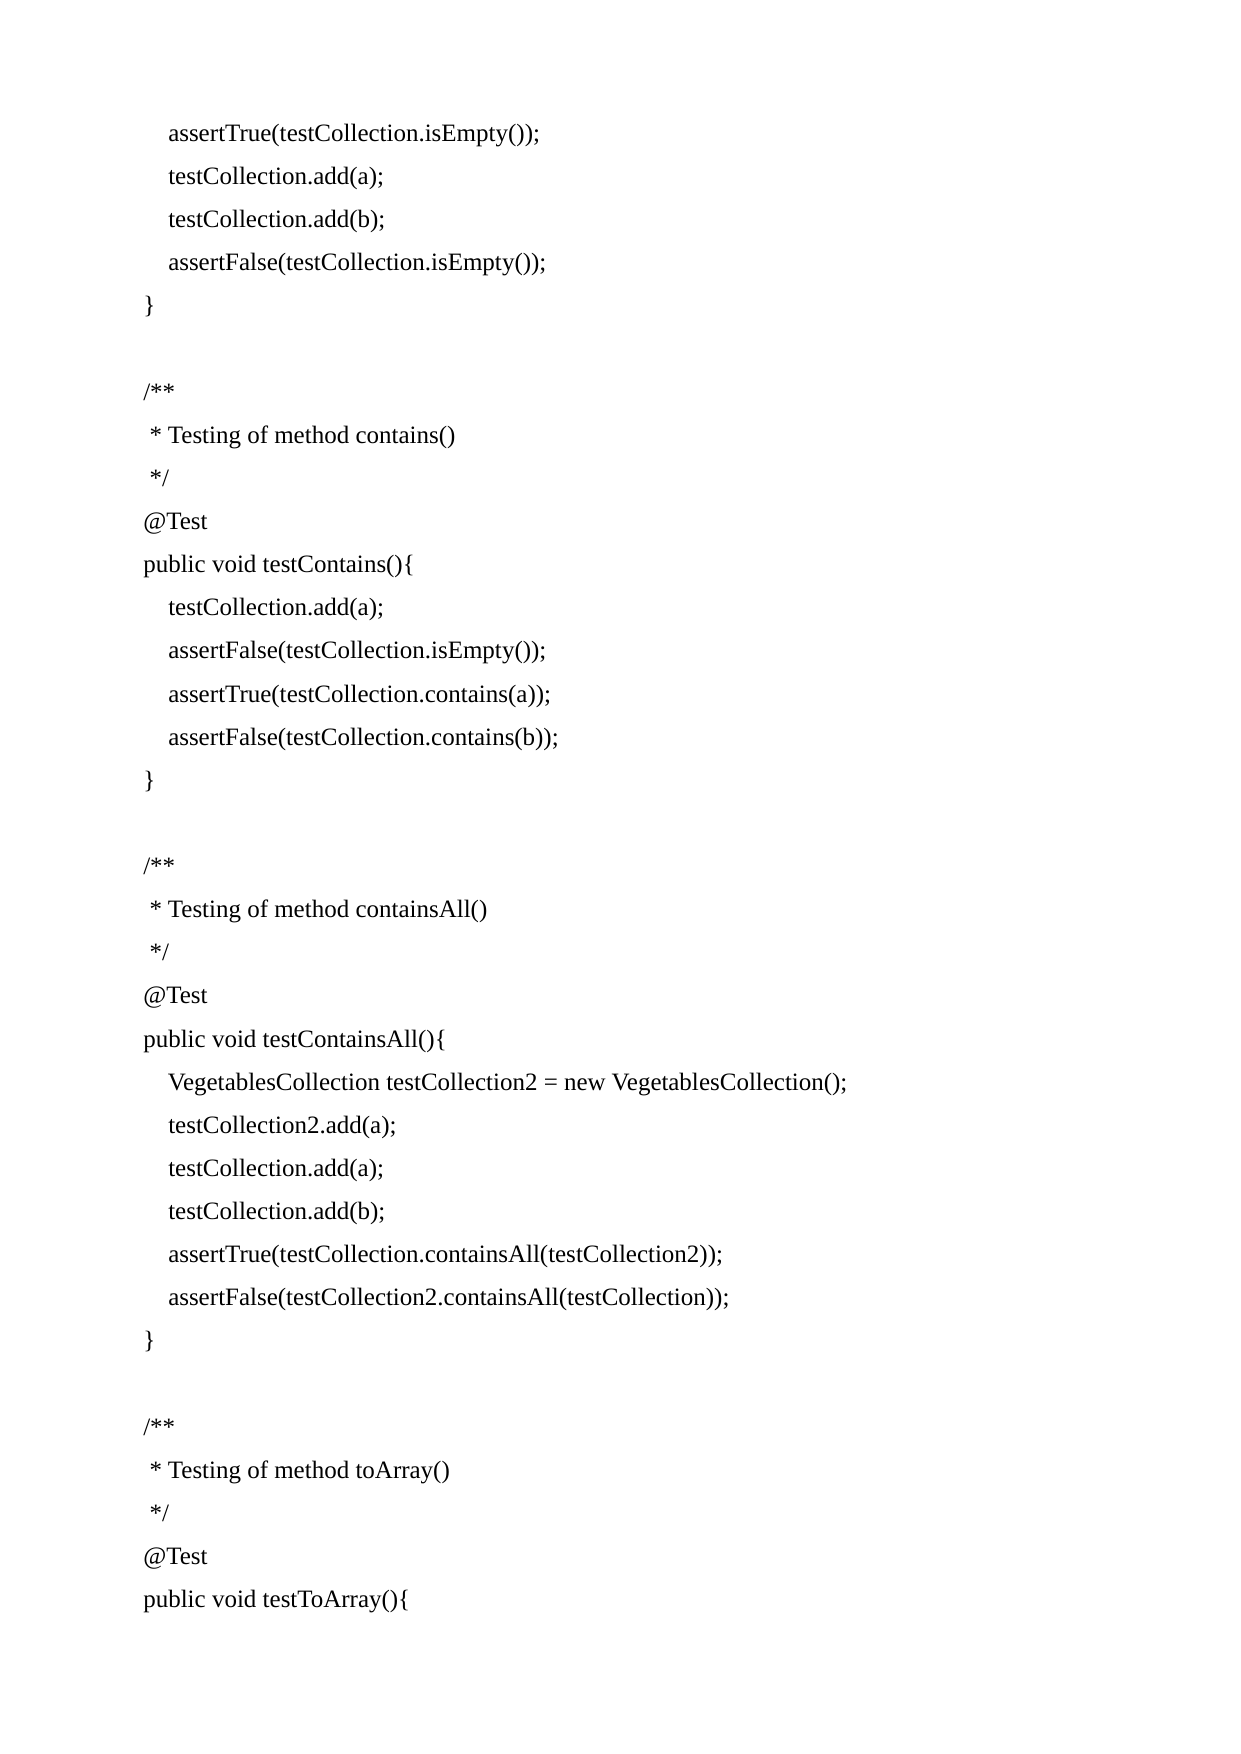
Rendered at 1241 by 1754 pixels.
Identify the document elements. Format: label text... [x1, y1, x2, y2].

text /** [118, 377, 1122, 406]
text * Testing of method containsAll() [118, 894, 1122, 923]
text } [118, 765, 1122, 794]
text public void testContainsAll(){ [118, 1024, 1122, 1052]
text * Testing of method contains() [118, 420, 1122, 449]
text assertTrue(testCollection.contains(a)); [118, 679, 1122, 707]
text public void testContains(){ [118, 549, 1122, 578]
text testCollection.add(b); [118, 204, 1122, 233]
text */ [118, 1498, 1122, 1527]
text } [118, 291, 1122, 319]
text /** [118, 1412, 1122, 1441]
text @Test [118, 506, 1122, 535]
text @Test [118, 1541, 1122, 1570]
text */ [118, 463, 1122, 492]
text testCollection.add(a); [118, 592, 1122, 621]
text /** [118, 851, 1122, 880]
text */ [118, 937, 1122, 966]
text testCollection.add(a); [118, 1153, 1122, 1182]
text testCollection.add(a); [118, 161, 1122, 190]
text VegetablesCollection testCollection2 = new VegetablesCollection(); [118, 1067, 1122, 1096]
text testCollection2.add(a); [118, 1110, 1122, 1139]
text @Test [118, 981, 1122, 1009]
text } [118, 1326, 1122, 1354]
text assertFalse(testCollection2.containsAll(testCollection)); [118, 1282, 1122, 1311]
text testCollection.add(b); [118, 1196, 1122, 1225]
text assertFalse(testCollection.isEmpty()); [118, 636, 1122, 664]
text assertTrue(testCollection.isEmpty()); [118, 118, 1122, 147]
text assertFalse(testCollection.contains(b)); [118, 722, 1122, 751]
text assertTrue(testCollection.containsAll(testCollection2)); [118, 1239, 1122, 1268]
text public void testToArray(){ [118, 1584, 1122, 1613]
text assertFalse(testCollection.isEmpty()); [118, 247, 1122, 276]
text * Testing of method toArray() [118, 1455, 1122, 1484]
